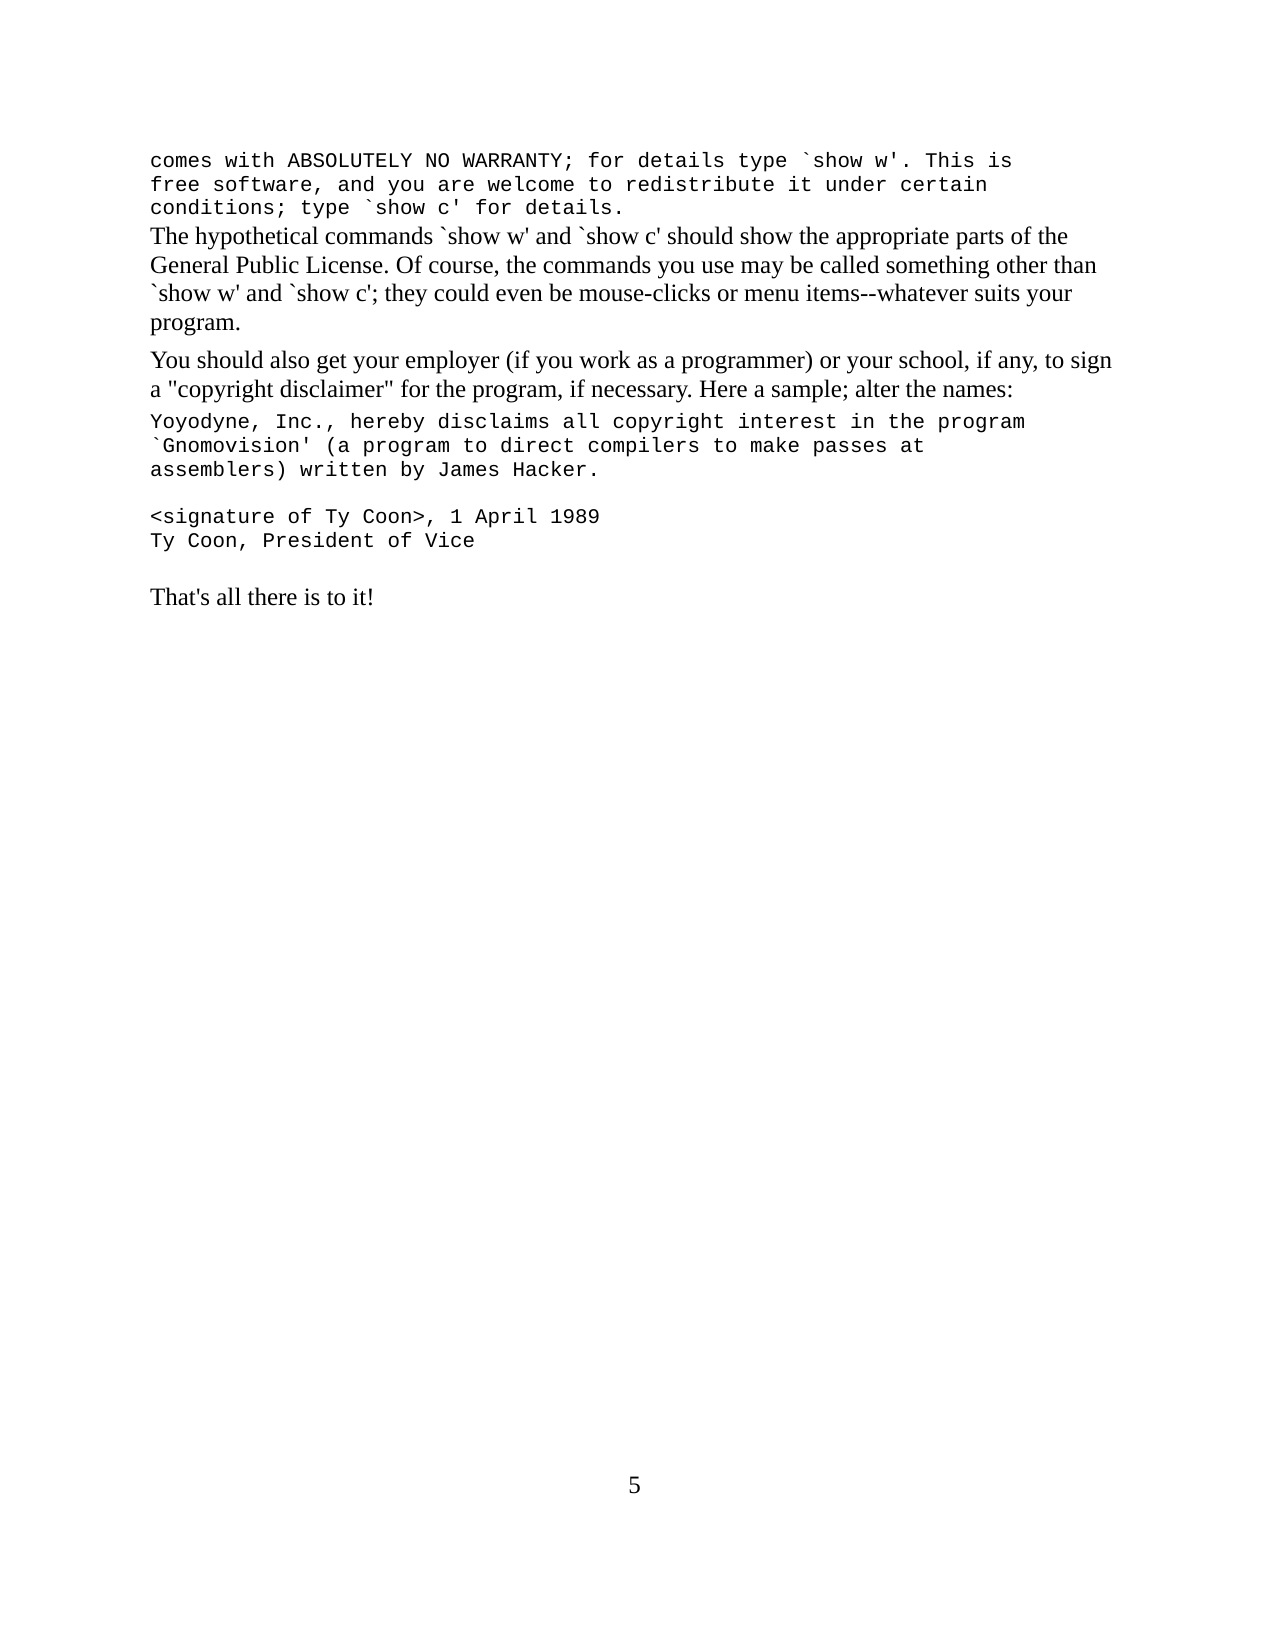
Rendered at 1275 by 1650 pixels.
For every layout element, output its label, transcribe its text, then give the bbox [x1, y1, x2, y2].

text <signature of Ty Coon>, 1 April 1989 [150, 506, 1125, 529]
text assemblers) written by James Hacker. [150, 459, 1125, 482]
text Ty Coon, President of Vice [150, 529, 1125, 553]
text The hypothetical commands `show w' and `show c' should show the appropriate parts of the General Public License. Of course, the commands you use may be called something other than `show w' and `show c'; they could even be mouse-clicks or menu items--whatever suits your program. [150, 221, 1125, 336]
text `Gnomovision' (a program to direct compilers to make passes at [150, 435, 1125, 459]
text That's all there is to it! [150, 582, 1125, 611]
text free software, and you are welcome to redistribute it under certain [150, 174, 1125, 197]
text Yoyodyne, Inc., hereby disclaims all copyright interest in the program [150, 411, 1125, 435]
text conditions; type `show c' for details. [150, 197, 1125, 221]
text comes with ABSOLUTELY NO WARRANTY; for details type `show w'. This is [150, 150, 1125, 174]
text You should also get your employer (if you work as a programmer) or your school, if any, to sign a "copyright disclaimer" for the program, if necessary. Here a sample; alter the names: [150, 345, 1125, 402]
